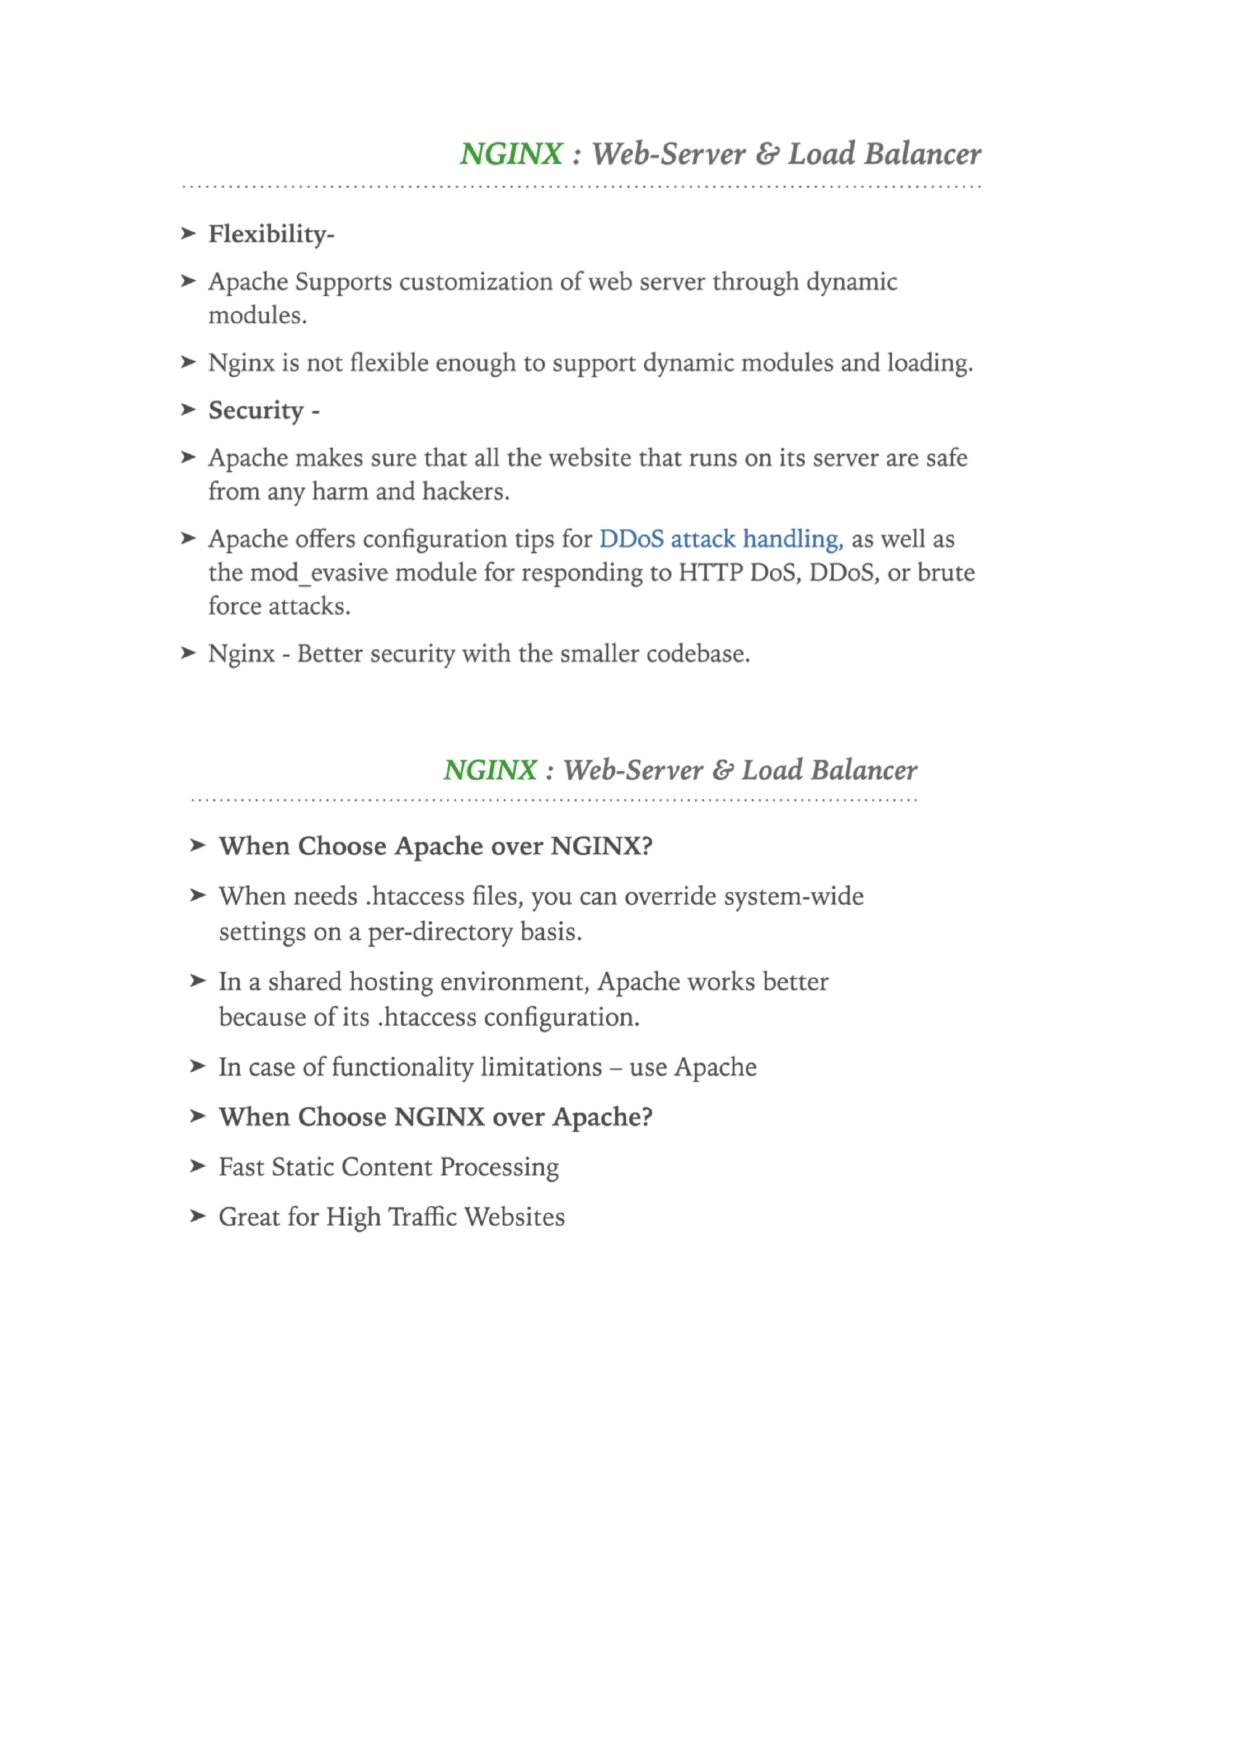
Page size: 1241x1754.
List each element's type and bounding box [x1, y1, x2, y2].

picture [151, 123, 1013, 685]
picture [163, 742, 945, 1255]
